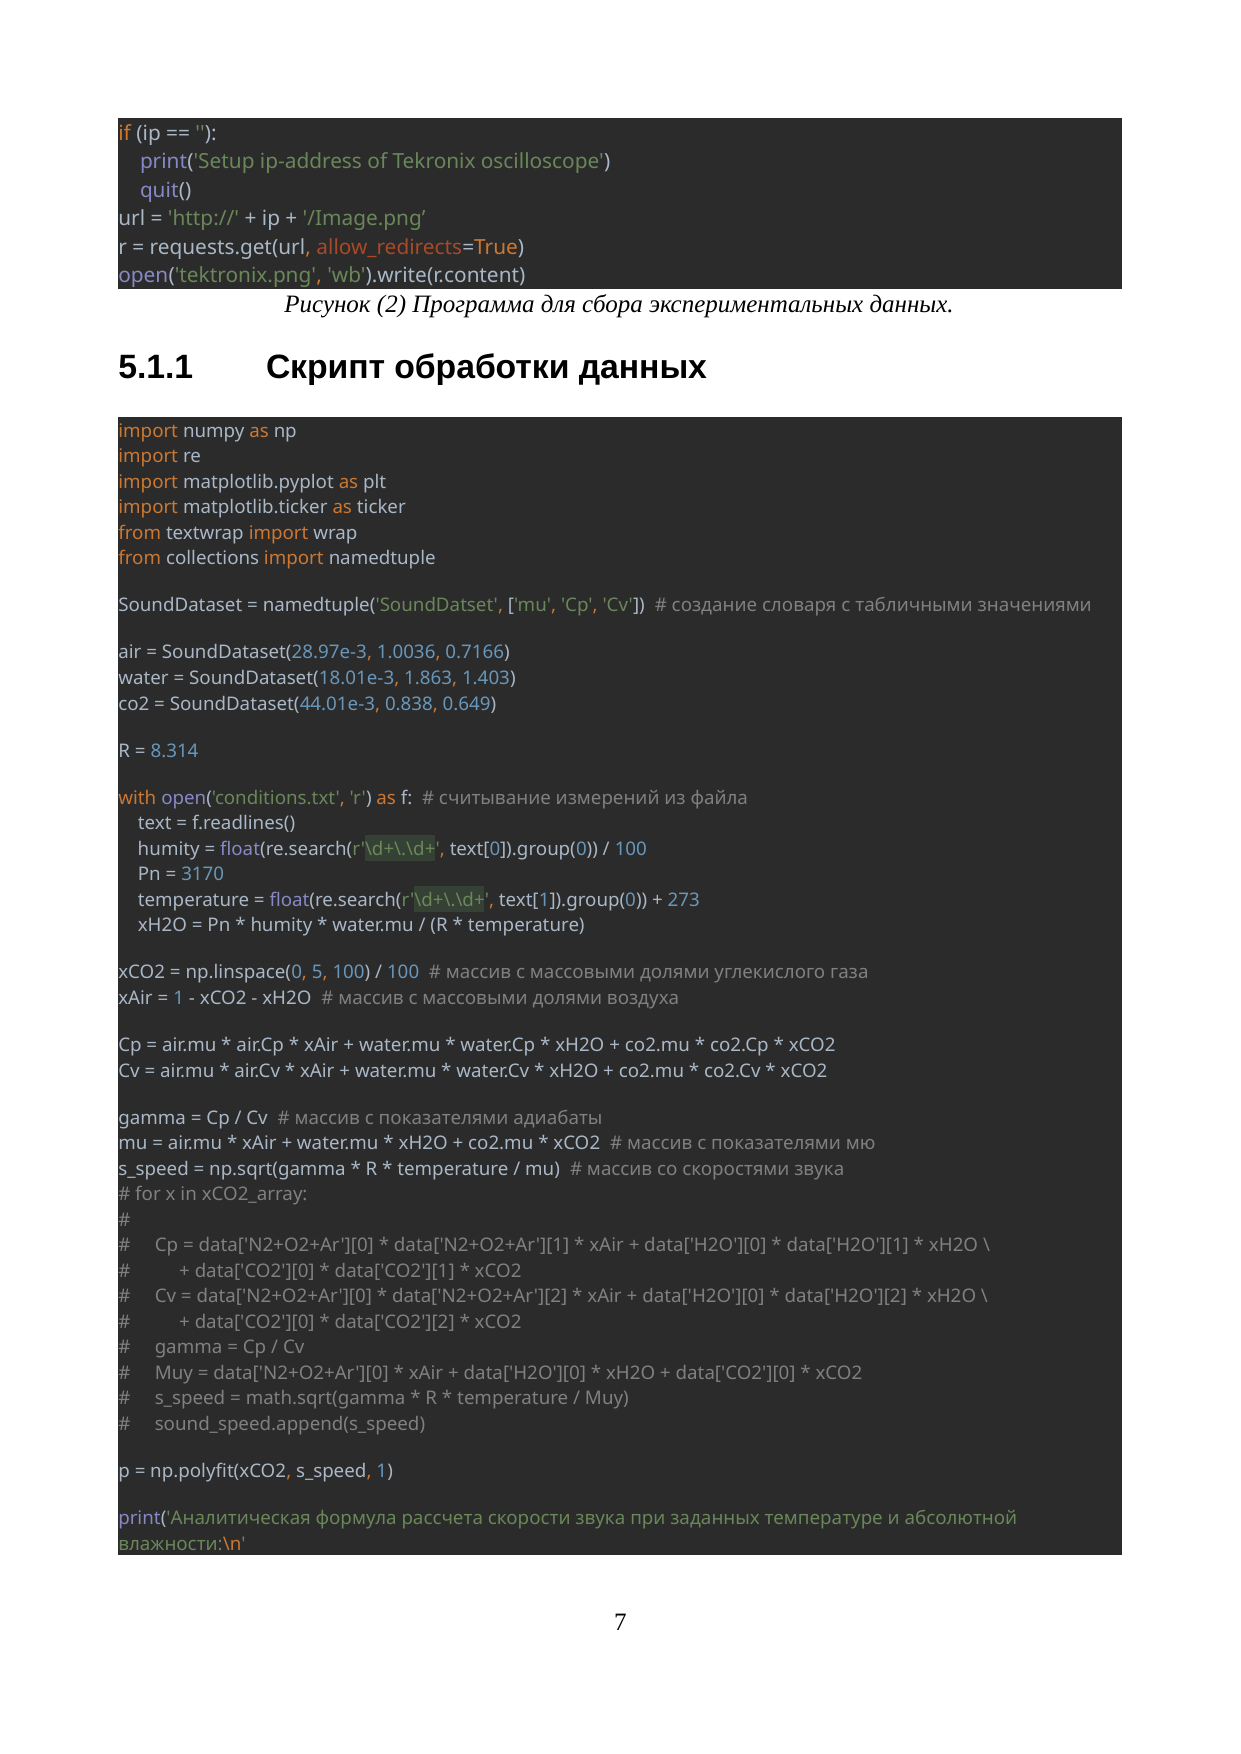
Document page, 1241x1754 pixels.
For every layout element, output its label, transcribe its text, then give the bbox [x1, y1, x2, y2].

text import numpy as np import re import matplotlib.pyplot as plt import matplotlib.ticker as ticker from textwrap import wrap from collections import namedtuple SoundDataset = namedtuple('SoundDatset', ['mu', 'Cp', 'Cv']) # создание словаря с табличными значениями air = SoundDataset(28.97e-3, 1.0036, 0.7166) water = SoundDataset(18.01e-3, 1.863, 1.403) co2 = SoundDataset(44.01e-3, 0.838, 0.649) R = 8.314 with open('conditions.txt', 'r') as f: # считывание измерений из файла text = f.readlines() humity = float(re.search(r'\d+\.\d+', text[0]).group(0)) / 100 Pn = 3170 temperature = float(re.search(r'\d+\.\d+', text[1]).group(0)) + 273 xH2O = Pn * humity * water.mu / (R * temperature) xCO2 = np.linspace(0, 5, 100) / 100 # массив с массовыми долями углекислого газа xAir = 1 - xCO2 - xH2O # массив с массовыми долями воздуха Cp = air.mu * air.Cp * xAir + water.mu * water.Cp * xH2O + co2.mu * co2.Cp * xCO2 Cv = air.mu * air.Cv * xAir + water.mu * water.Cv * xH2O + co2.mu * co2.Cv * xCO2 gamma = Cp / Cv # массив с показателями адиабаты mu = air.mu * xAir + water.mu * xH2O + co2.mu * xCO2 # массив с показателями мю s_speed = np.sqrt(gamma * R * temperature / mu) # массив со скоростями звука # for x in xCO2_array: # # Cp = data['N2+O2+Ar'][0] * data['N2+O2+Ar'][1] * xAir + data['H2O'][0] * data['H2O'][1] * xH2O \ # + data['CO2'][0] * data['CO2'][1] * xCO2 # Cv = data['N2+O2+Ar'][0] * data['N2+O2+Ar'][2] * xAir + data['H2O'][0] * data['H2O'][2] * xH2O \ # + data['CO2'][0] * data['CO2'][2] * xCO2 # gamma = Cp / Cv # Muy = data['N2+O2+Ar'][0] * xAir + data['H2O'][0] * xH2O + data['CO2'][0] * xCO2 # s_speed = math.sqrt(gamma * R * temperature / Muy) # sound_speed.append(s_speed) p = np.polyfit(xCO2, s_speed, 1) print('Аналитическая формула рассчета скорости звука при заданных температуре и абсолютной влажности:\n' [118, 417, 1122, 1555]
subtitle Скрипт обработки данных [118, 346, 1122, 385]
text if (ip == ''): print('Setup ip-address of Tekronix oscilloscope') quit() url = 'http://' + ip + '/Image.png’ r = requests.get(url, allow_redirects=True) open('tektronix.png', 'wb').write(r.content) [118, 118, 1122, 289]
text Рисунок (2) Программа для сбора экспериментальных данных. [118, 289, 1122, 317]
